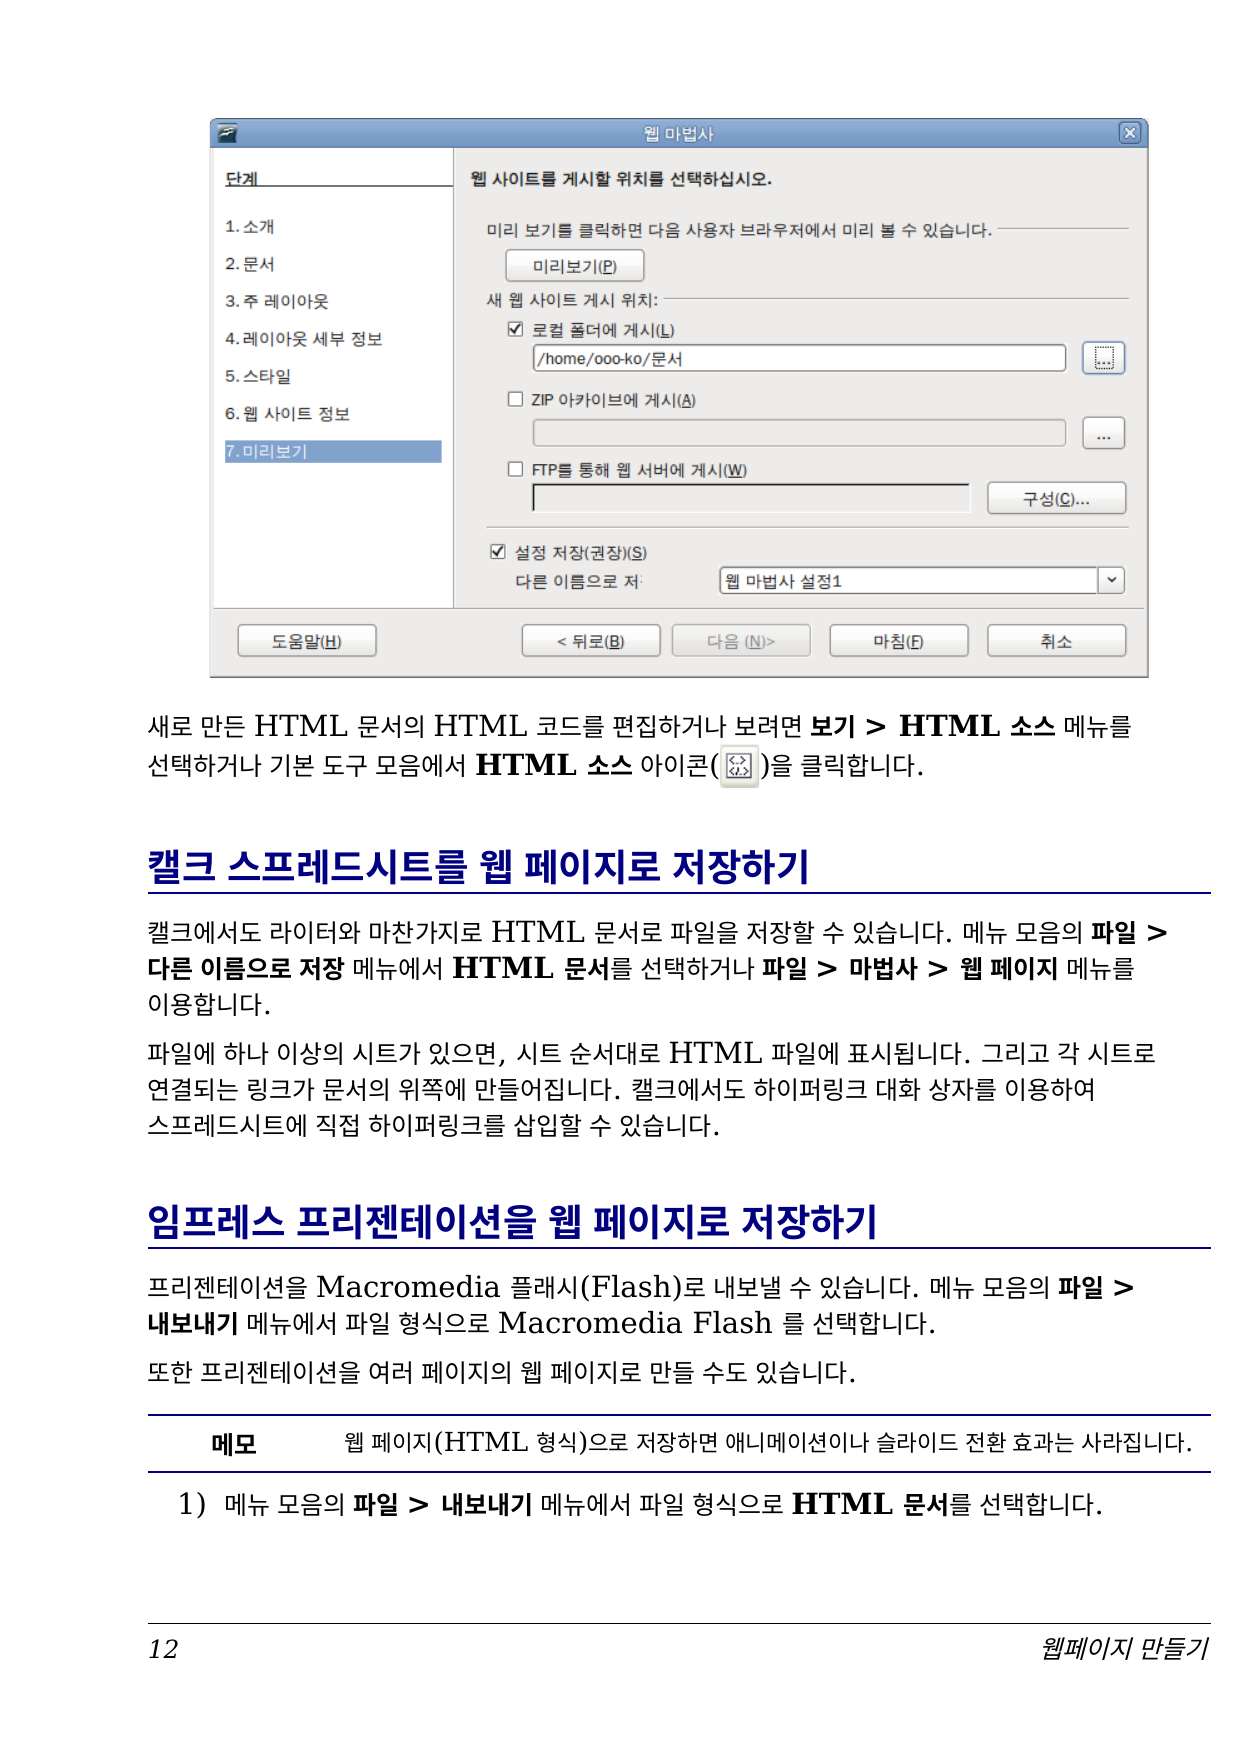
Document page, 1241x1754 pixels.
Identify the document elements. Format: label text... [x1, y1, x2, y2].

text 파일에 하나 이상의 시트가 있으면, 시트 순서대로 HTML 파일에 표시됩니다. 그리고 각 시트로 연결되는 링크가 문서의 위쪽에 만들어집니다. 캘크에서도 하이퍼링크 대화 상자를 이용하여 스프레드시트에 직접 하이퍼링크를 삽입할 수 있습니다. [148, 1034, 1211, 1143]
text 캘크에서도 라이터와 마찬가지로 HTML 문서로 파일을 저장할 수 있습니다. 메뉴 모음의 파일 > 다른 이름으로 저장 메뉴에서 HTML 문서를 선택하거나 파일 > 마법사 > 웹 페이지 메뉴를 이용합니다. [148, 913, 1211, 1022]
table_header 메모 [148, 1416, 321, 1471]
text 새로 만든 HTML 문서의 HTML 코드를 편집하거나 보려면 보기 > HTML 소스 메뉴를 선택하거나 기본 도구 모음에서 HTML 소스 아이콘()을 클릭합니다. [148, 708, 1211, 788]
subtitle 캘크 스프레드시트를 웹 페이지로 저장하기 [148, 838, 1211, 892]
table_header 웹 페이지(HTML 형식)으로 저장하면 애니메이션이나 슬라이드 전환 효과는 사라집니다. [321, 1416, 1211, 1471]
text 또한 프리젠테이션을 여러 페이지의 웹 페이지로 만들 수도 있습니다. [148, 1353, 1211, 1389]
list 메뉴 모음의 파일 > 내보내기 메뉴에서 파일 형식으로 HTML 문서를 선택합니다. [207, 1486, 1211, 1522]
subtitle 임프레스 프리젠테이션을 웹 페이지로 저장하기 [148, 1193, 1211, 1247]
picture [209, 118, 1149, 678]
picture [720, 744, 760, 788]
text 프리젠테이션을 Macromedia 플래시(Flash)로 내보낼 수 있습니다. 메뉴 모음의 파일 > 내보내기 메뉴에서 파일 형식으로 Macromedia Flash 를 선택합니다. [148, 1268, 1211, 1341]
